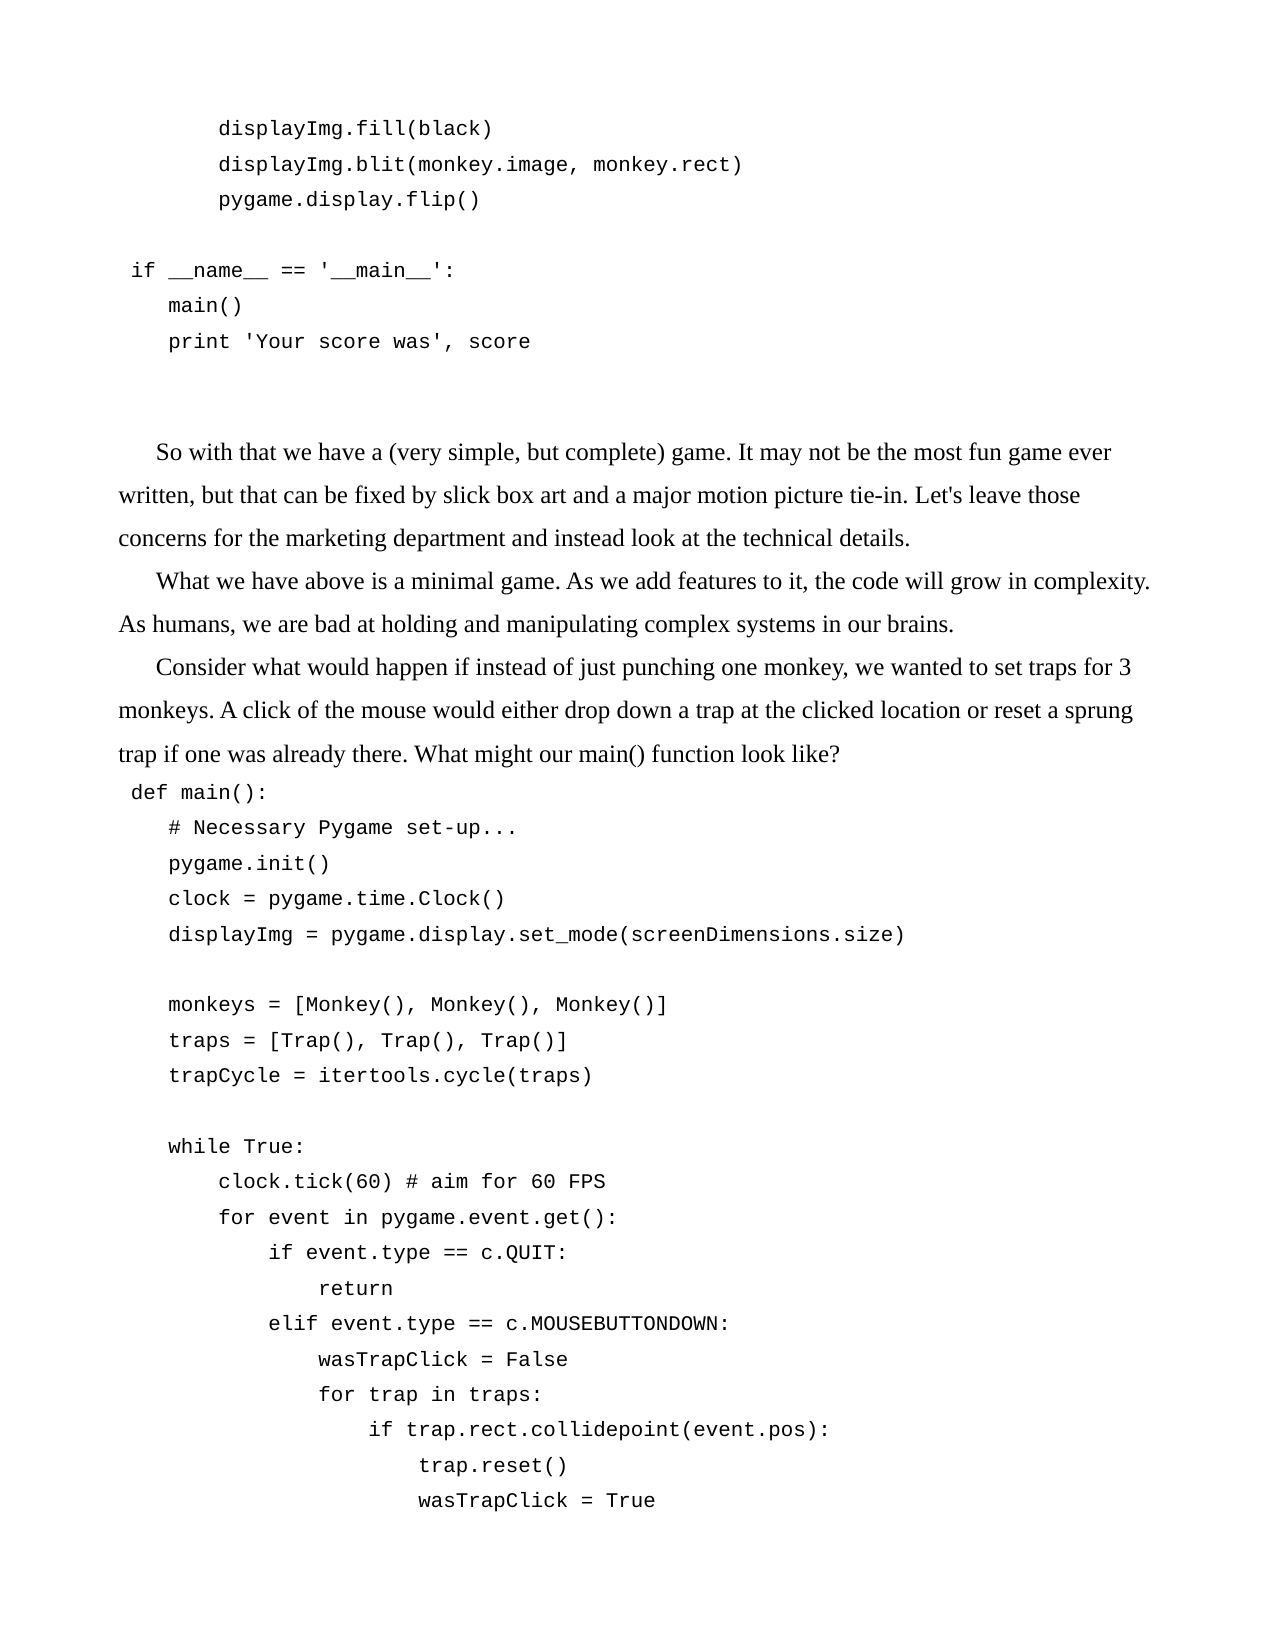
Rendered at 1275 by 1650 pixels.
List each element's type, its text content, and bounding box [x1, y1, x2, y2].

text displayImg.blit(monkey.image, monkey.rect) [118, 153, 1157, 177]
text elif event.type == c.MOUSEBUTTONDOWN: [118, 1313, 1157, 1337]
text displayImg = pygame.display.set_mode(screenDimensions.size) [118, 923, 1157, 947]
text def main(): [118, 782, 1157, 806]
text pygame.display.flip() [118, 189, 1157, 213]
text for trap in traps: [118, 1384, 1157, 1408]
text if trap.rect.collidepoint(event.pos): [118, 1419, 1157, 1443]
text traps = [Trap(), Trap(), Trap()] [118, 1030, 1157, 1053]
text clock = pygame.time.Clock() [118, 888, 1157, 912]
text clock.tick(60) # aim for 60 FPS [118, 1171, 1157, 1195]
text Consider what would happen if instead of just punching one monkey, we wanted to set traps for 3 monkeys. A click of the mouse would either drop down a trap at the clicked location or reset a sprung trap if one was already there. What might our main() function look like? [118, 652, 1157, 767]
text trapCycle = itertools.cycle(traps) [118, 1065, 1157, 1089]
text So with that we have a (very simple, but complete) game. It may not be the most fun game ever written, but that can be fixed by slick box art and a major motion picture tie-in. Let's leave those concerns for the marketing department and instead look at the technical details. [118, 437, 1157, 552]
text wasTrapClick = False [118, 1348, 1157, 1372]
text pygame.init() [118, 853, 1157, 876]
text trap.reset() [118, 1455, 1157, 1478]
text main() [118, 295, 1157, 319]
text return [118, 1278, 1157, 1301]
text # Necessary Pygame set-up... [118, 817, 1157, 841]
text wasTrapClick = True [118, 1490, 1157, 1514]
text while True: [118, 1136, 1157, 1160]
text if __name__ == '__main__': [118, 260, 1157, 283]
text displayImg.fill(black) [118, 118, 1157, 142]
text print 'Your score was', score [118, 331, 1157, 354]
text for event in pygame.event.get(): [118, 1207, 1157, 1231]
text if event.type == c.QUIT: [118, 1242, 1157, 1266]
text monkeys = [Monkey(), Monkey(), Monkey()] [118, 994, 1157, 1018]
text What we have above is a minimal game. As we add features to it, the code will grow in complexity. As humans, we are bad at holding and manipulating complex systems in our brains. [118, 566, 1157, 638]
